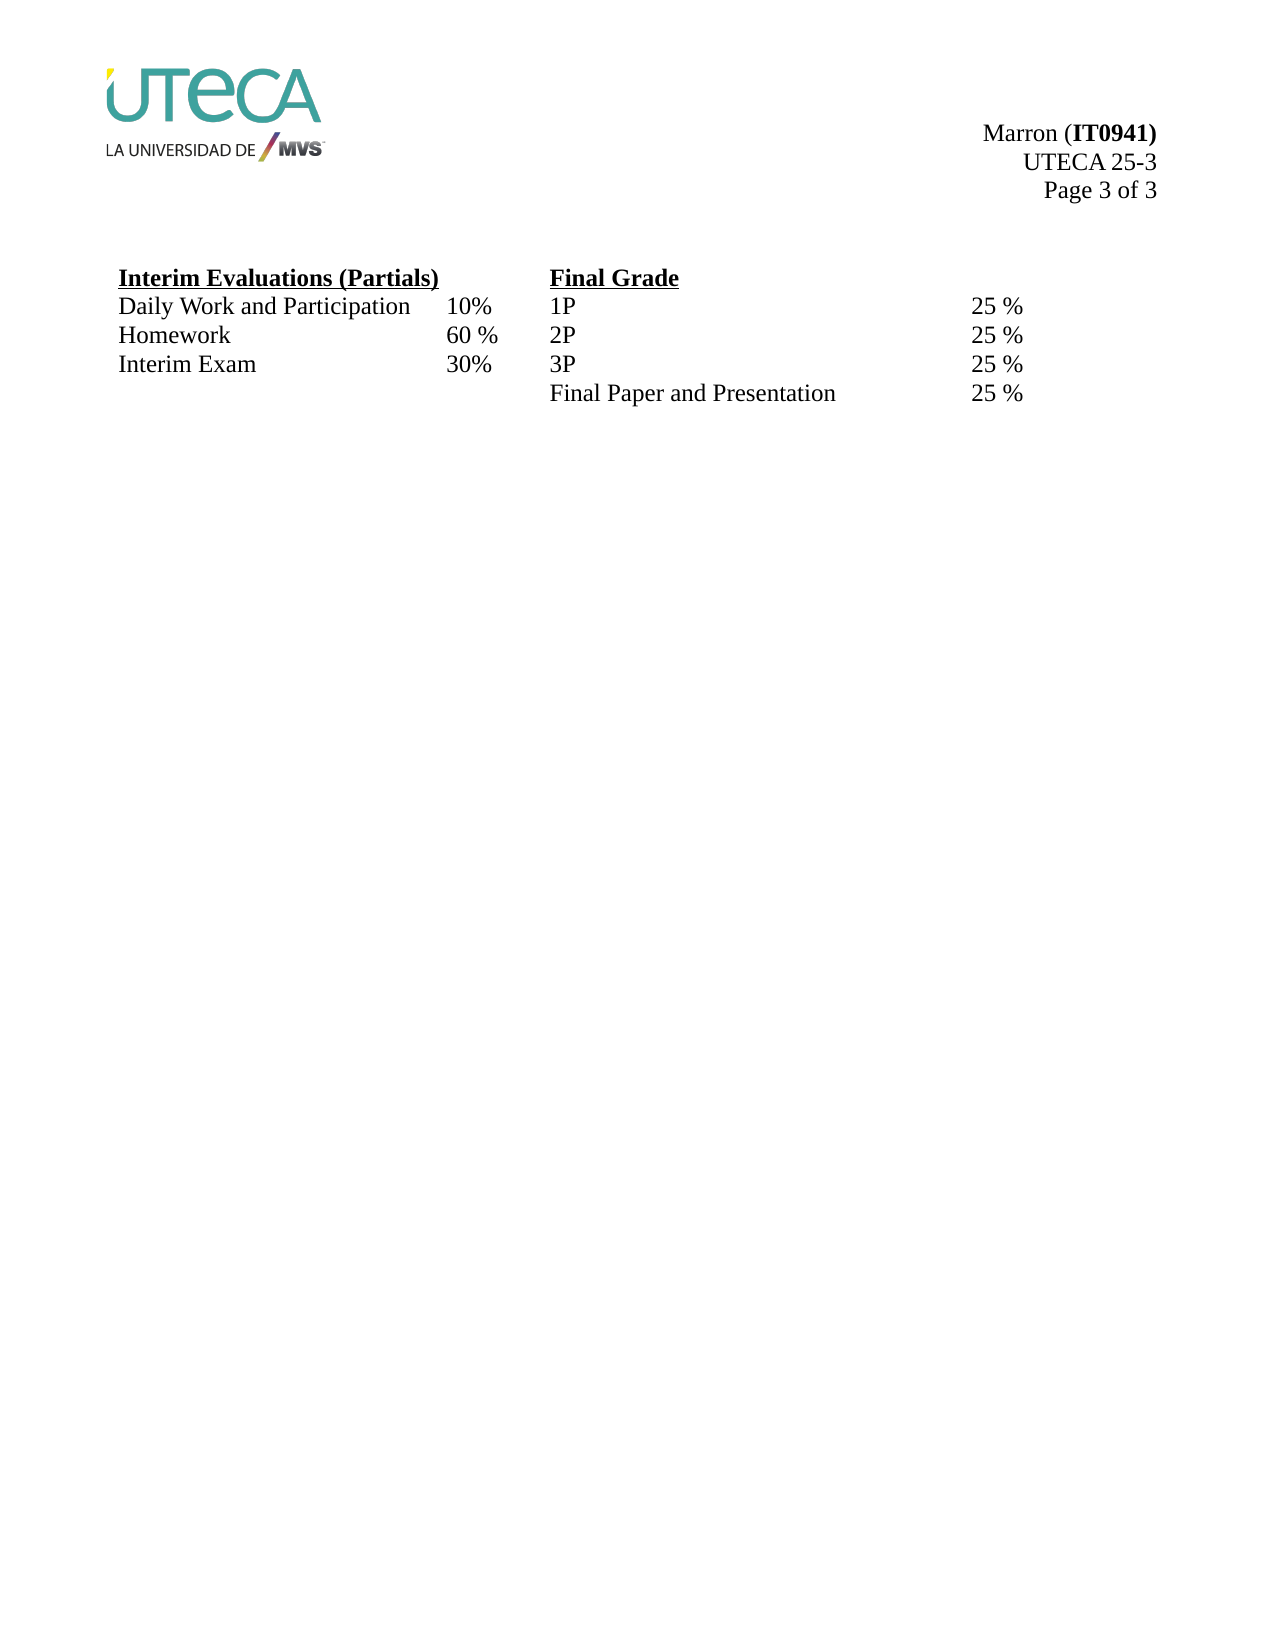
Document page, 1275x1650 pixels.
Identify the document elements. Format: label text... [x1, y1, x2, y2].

table_header [971, 263, 1027, 291]
table_cell Homework [118, 320, 446, 349]
table_cell [512, 349, 549, 378]
table_cell 2P [549, 320, 971, 349]
table_cell 60 % [446, 320, 512, 349]
table_header [446, 263, 512, 291]
table_header [512, 263, 549, 291]
table_cell 10% [446, 291, 512, 320]
table_cell Daily Work and Participation [118, 291, 446, 320]
table_cell [512, 320, 549, 349]
table_cell 30% [446, 349, 512, 378]
table_cell 25 % [971, 291, 1027, 320]
table_header Interim Evaluations (Partials) [118, 263, 446, 291]
picture [104, 64, 328, 166]
table_cell 3P [549, 349, 971, 378]
table_cell 25 % [971, 320, 1027, 349]
table_header Final Grade [549, 263, 971, 291]
table_cell 25 % [971, 349, 1027, 378]
table_cell Interim Exam [118, 349, 446, 378]
table_cell [118, 378, 446, 406]
table_cell Final Paper and Presentation [549, 378, 971, 406]
table_cell 25 % [971, 378, 1027, 406]
table_cell 1P [549, 291, 971, 320]
table_cell [512, 291, 549, 320]
table_cell [512, 378, 549, 406]
table_cell [446, 378, 512, 406]
